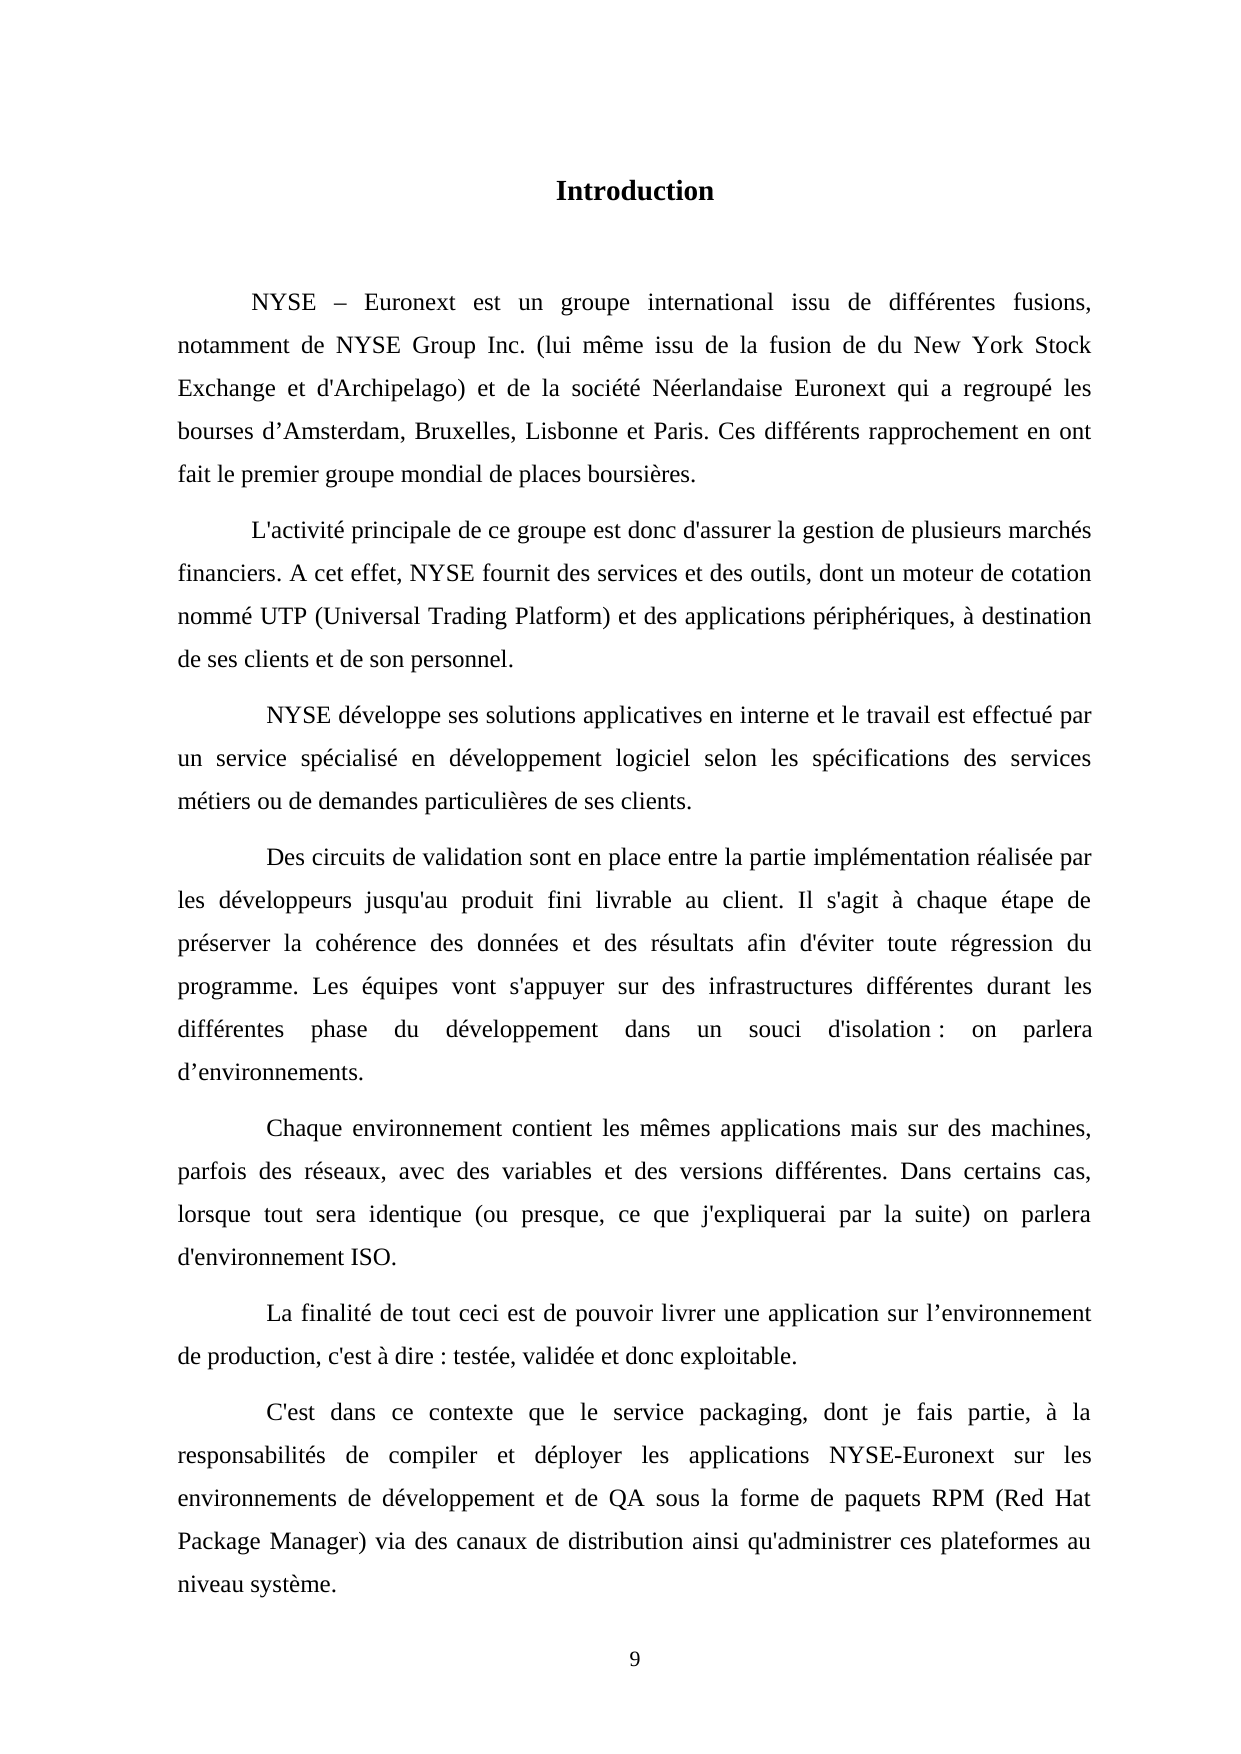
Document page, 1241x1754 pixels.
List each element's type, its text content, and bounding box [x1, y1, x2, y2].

text C'est dans ce contexte que le service packaging, dont je fais partie, à la responsabilités de compiler et déployer les applications NYSE-Euronext sur les environnements de développement et de QA sous la forme de paquets RPM (Red Hat Package Manager) via des canaux de distribution ainsi qu'administrer ces plateformes au niveau système. [177, 1397, 1092, 1598]
text L'activité principale de ce groupe est donc d'assurer la gestion de plusieurs marchés financiers. A cet effet, NYSE fournit des services et des outils, dont un moteur de cotation nommé UTP (Universal Trading Platform) et des applications périphériques, à destination de ses clients et de son personnel. [177, 515, 1092, 673]
text La finalité de tout ceci est de pouvoir livrer une application sur l’environnement de production, c'est à dire : testée, validée et donc exploitable. [177, 1298, 1092, 1370]
text NYSE développe ses solutions applicatives en interne et le travail est effectué par un service spécialisé en développement logiciel selon les spécifications des services métiers ou de demandes particulières de ses clients. [177, 700, 1092, 815]
text Introduction [177, 173, 1092, 206]
text Des circuits de validation sont en place entre la partie implémentation réalisée par les développeurs jusqu'au produit fini livrable au client. Il s'agit à chaque étape de préserver la cohérence des données et des résultats afin d'éviter toute régression du programme. Les équipes vont s'appuyer sur des infrastructures différentes durant les différentes phase du développement dans un souci d'isolation : on parlera d’environnements. [177, 842, 1092, 1086]
text NYSE – Euronext est un groupe international issu de différentes fusions, notamment de NYSE Group Inc. (lui même issu de la fusion de du New York Stock Exchange et d'Archipelago) et de la société Néerlandaise Euronext qui a regroupé les bourses d’Amsterdam, Bruxelles, Lisbonne et Paris. Ces différents rapprochement en ont fait le premier groupe mondial de places boursières. [177, 287, 1092, 488]
text Chaque environnement contient les mêmes applications mais sur des machines, parfois des réseaux, avec des variables et des versions différentes. Dans certains cas, lorsque tout sera identique (ou presque, ce que j'expliquerai par la suite) on parlera d'environnement ISO. [177, 1113, 1092, 1271]
